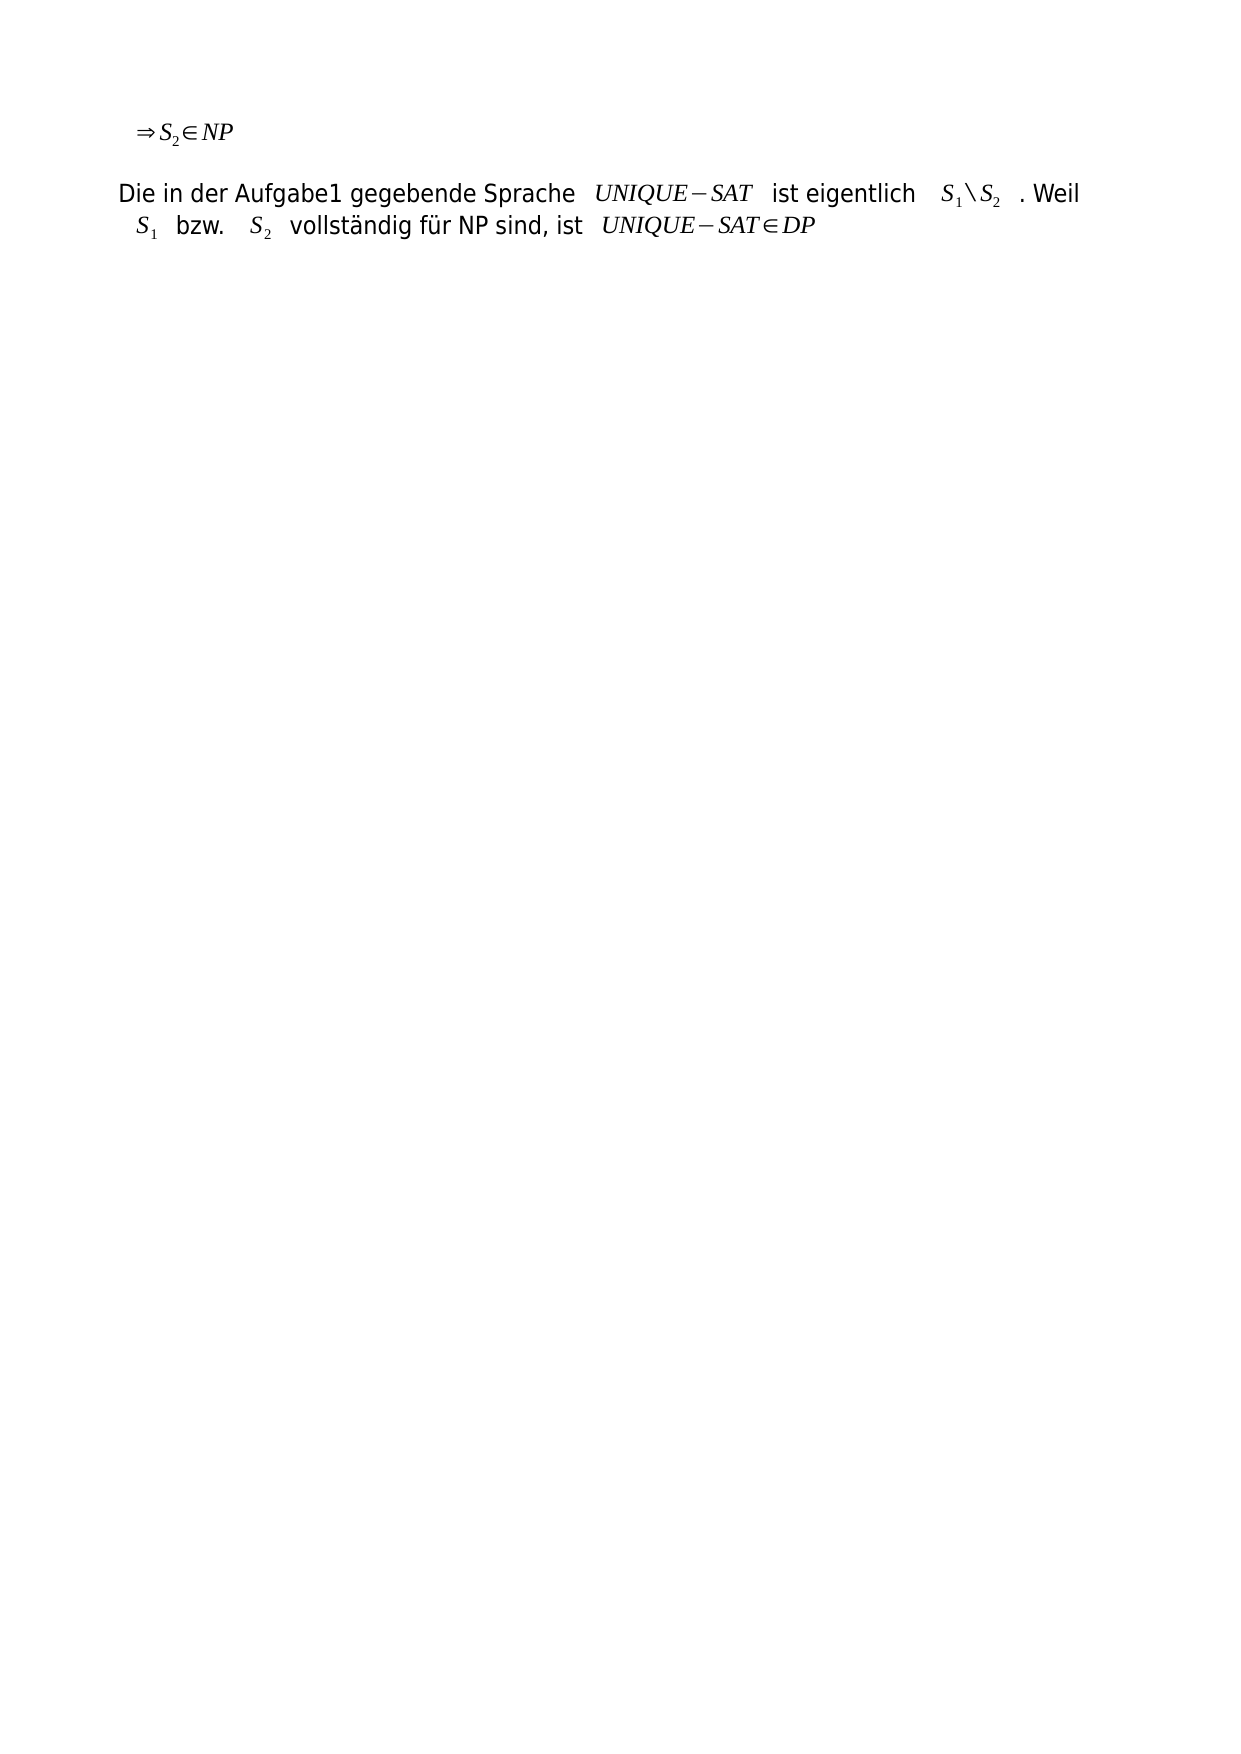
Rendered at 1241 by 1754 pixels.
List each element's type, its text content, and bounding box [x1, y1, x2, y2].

text Die in der Aufgabe1 gegebende Spracheist eigentlich . Weil bzw. vollständig für NP sind, ist [118, 179, 1122, 243]
